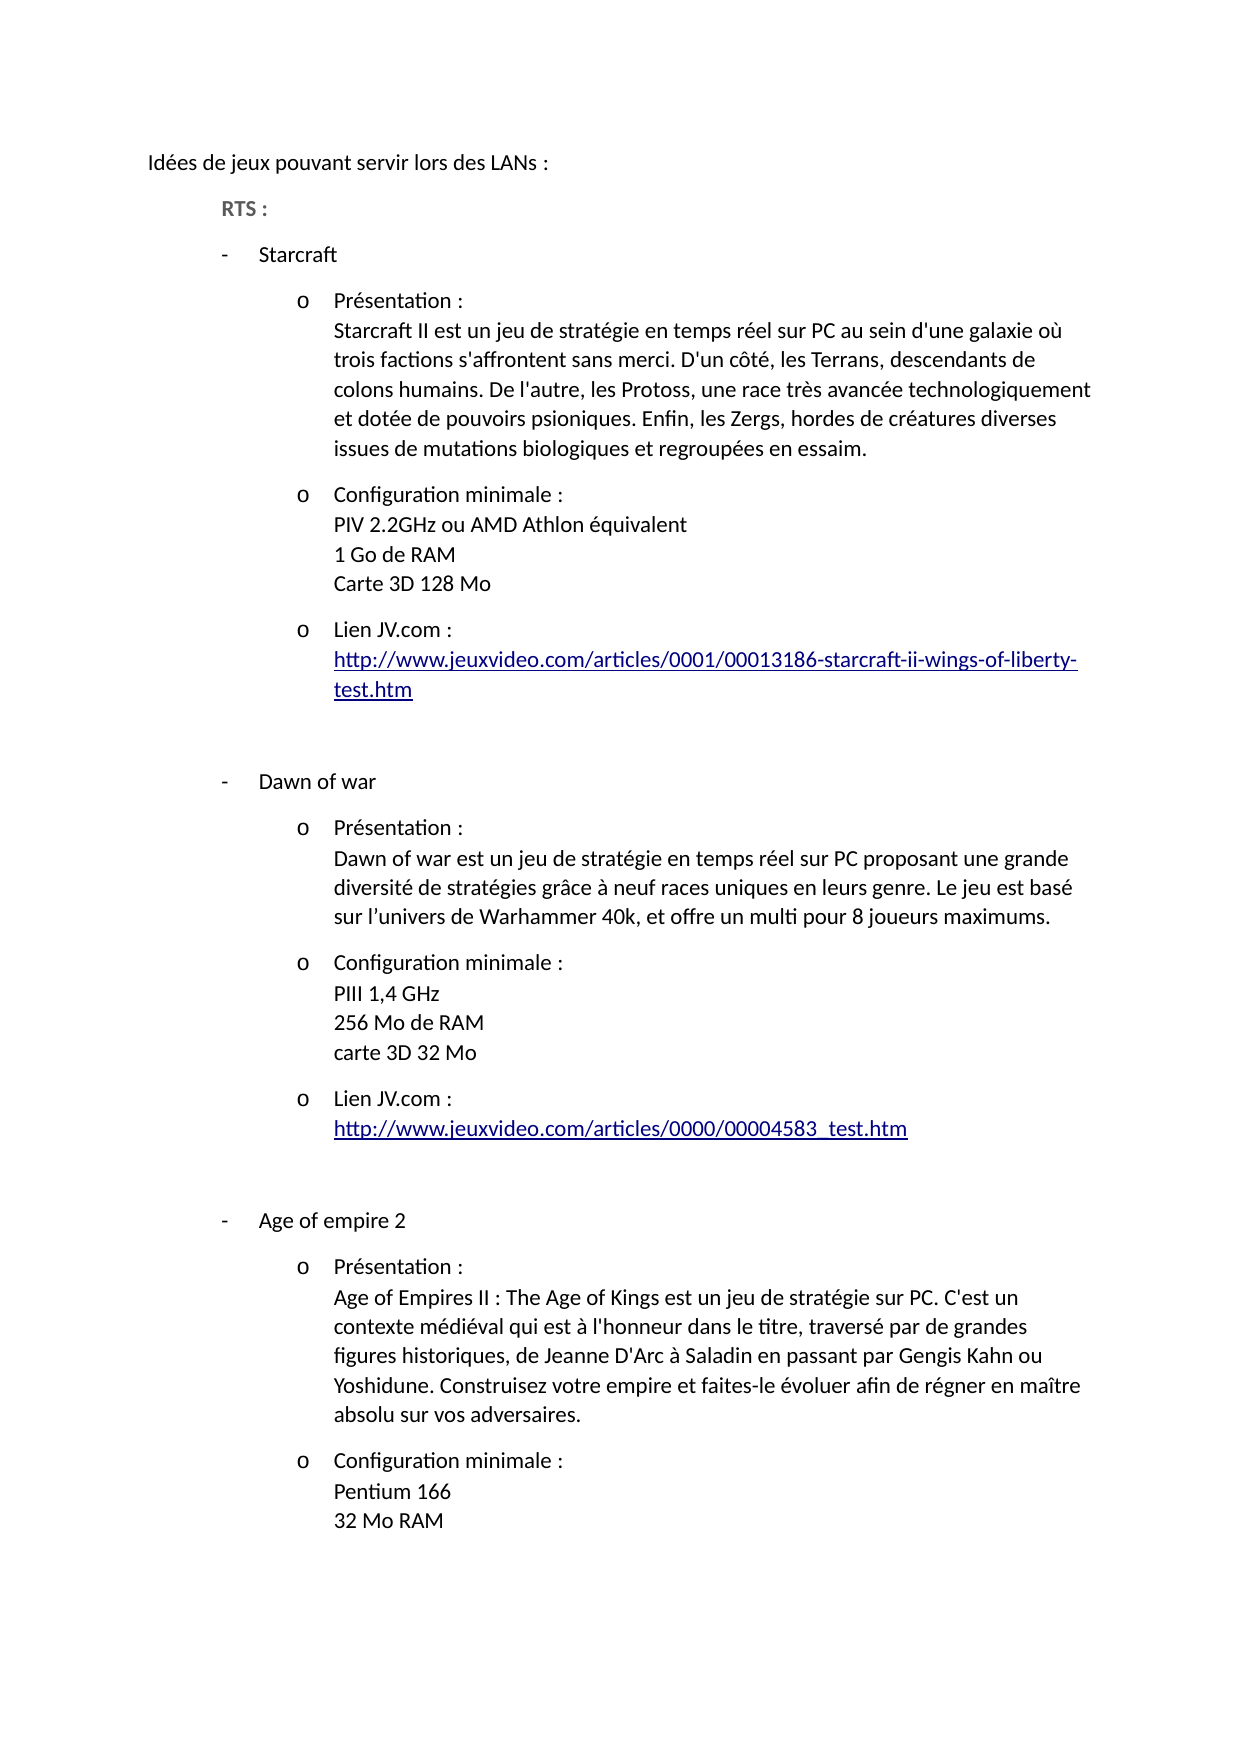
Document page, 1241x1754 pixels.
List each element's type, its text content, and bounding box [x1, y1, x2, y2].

list Lien JV.com : http://www.jeuxvideo.com/articles/0000/00004583_test.htm [296, 1084, 1093, 1142]
list Age of empire 2 [221, 1206, 1093, 1234]
list Présentation : Age of Empires II : The Age of Kings est un jeu de stratégie sur PC. C'est un contexte médiéval qui est à l'honneur dans le titre, traversé par de grandes figures historiques, de Jeanne D'Arc à Saladin en passant par Gengis Kahn ou Yoshidune. Construisez votre empire et faites-le évoluer afin de régner en maître absolu sur vos adversaires. [296, 1252, 1093, 1428]
list Lien JV.com : http://www.jeuxvideo.com/articles/0001/00013186-starcraft-ii-wings-of-liberty-test.htm [296, 615, 1093, 703]
list Présentation : Dawn of war est un jeu de stratégie en temps réel sur PC proposant une grande diversité de stratégies grâce à neuf races uniques en leurs genre. Le jeu est basé sur l’univers de Warhammer 40k, et offre un multi pour 8 joueurs maximums. [296, 813, 1093, 930]
list Dawn of war [221, 767, 1093, 795]
list Configuration minimale : PIV 2.2GHz ou AMD Athlon équivalent 1 Go de RAM Carte 3D 128 Mo [296, 480, 1093, 597]
list Configuration minimale : PIII 1,4 GHz 256 Mo de RAM carte 3D 32 Mo [296, 948, 1093, 1066]
list Configuration minimale : Pentium 166 32 Mo RAM [296, 1446, 1093, 1534]
text Idées de jeux pouvant servir lors des LANs : [148, 148, 1093, 176]
list Présentation : Starcraft II est un jeu de stratégie en temps réel sur PC au sein d'une galaxie où trois factions s'affrontent sans merci. D'un côté, les Terrans, descendants de colons humains. De l'autre, les Protoss, une race très avancée technologiquement et dotée de pouvoirs psioniques. Enfin, les Zergs, hordes de créatures diverses issues de mutations biologiques et regroupées en essaim. [296, 286, 1093, 462]
list Starcraft [221, 240, 1093, 268]
text RTS : [148, 194, 1093, 222]
